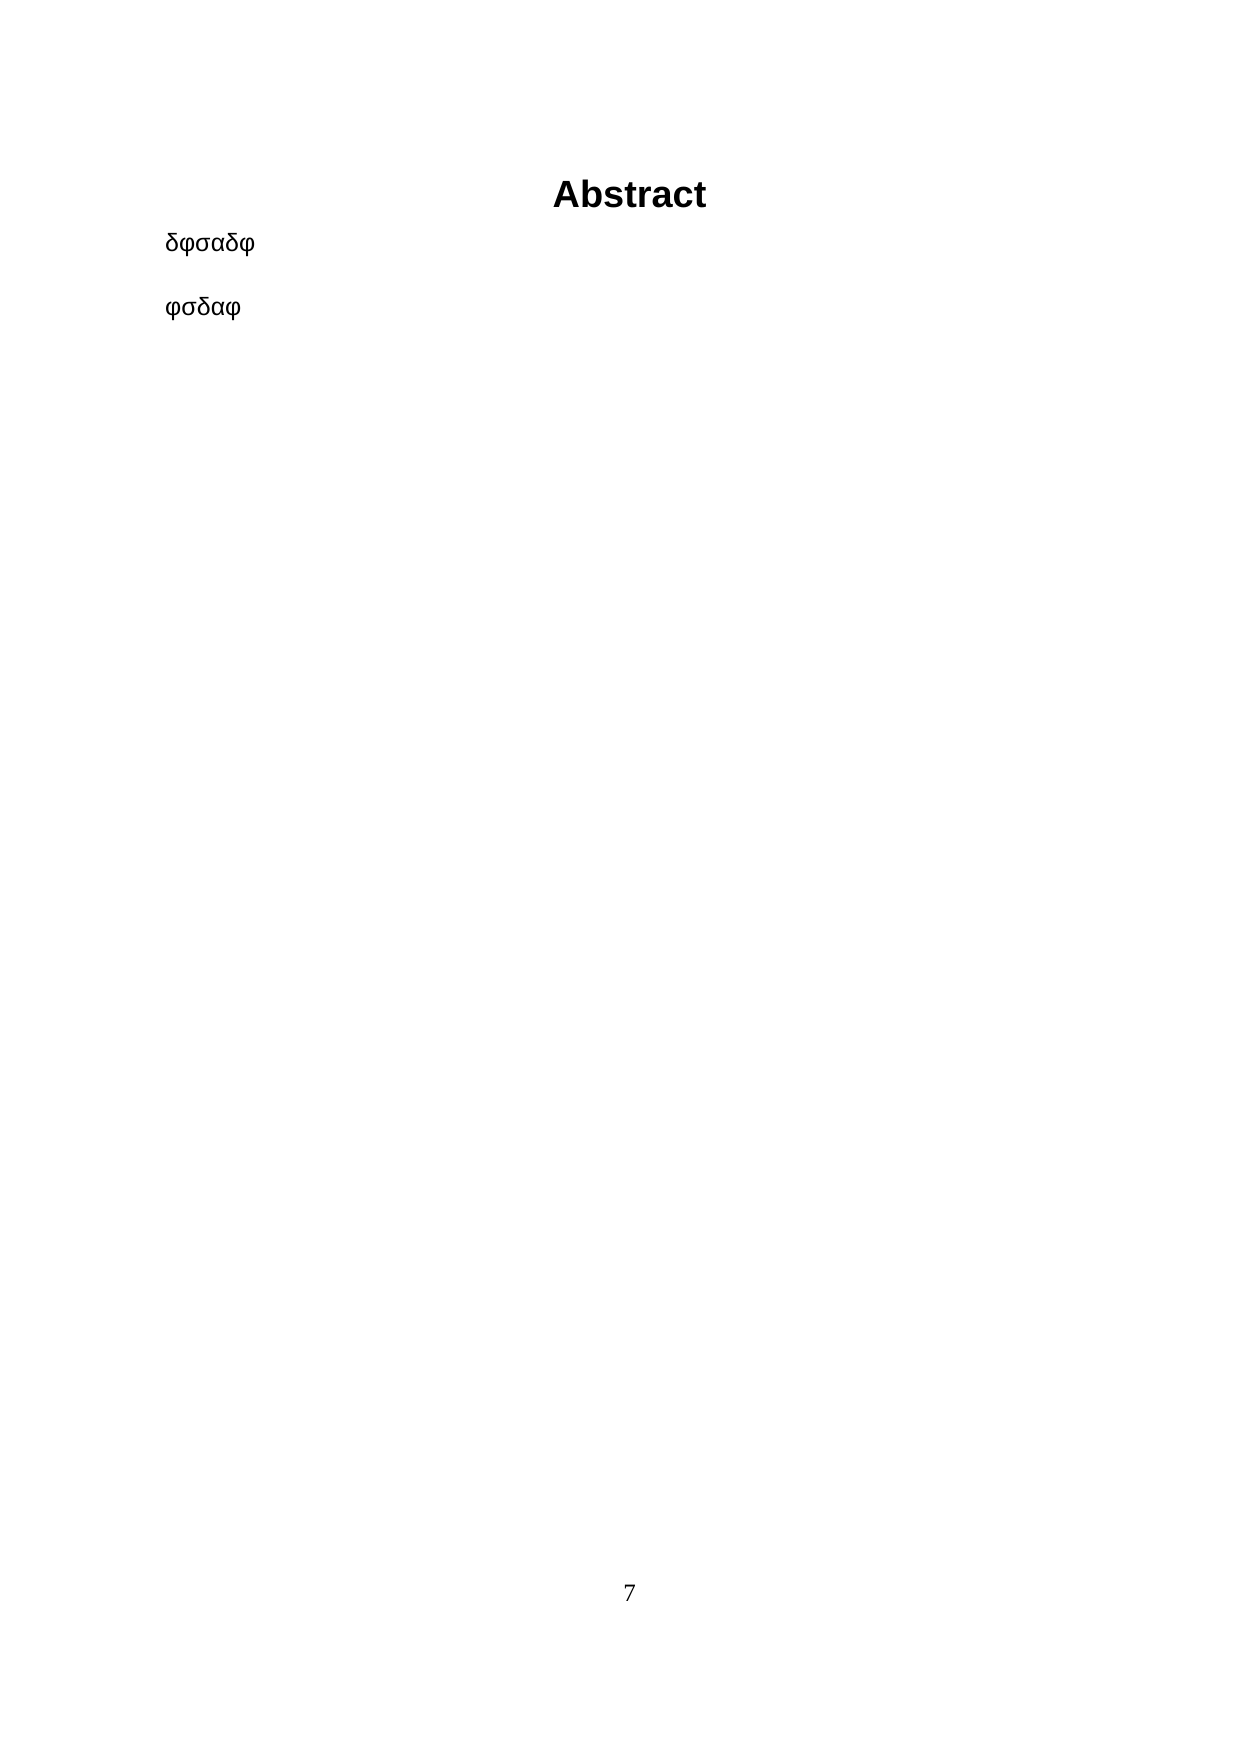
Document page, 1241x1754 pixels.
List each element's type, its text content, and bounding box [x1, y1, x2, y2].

subtitle Abstract [165, 172, 1093, 216]
text δφσαδφ [165, 228, 1093, 257]
text φσδαφ [165, 292, 1093, 321]
